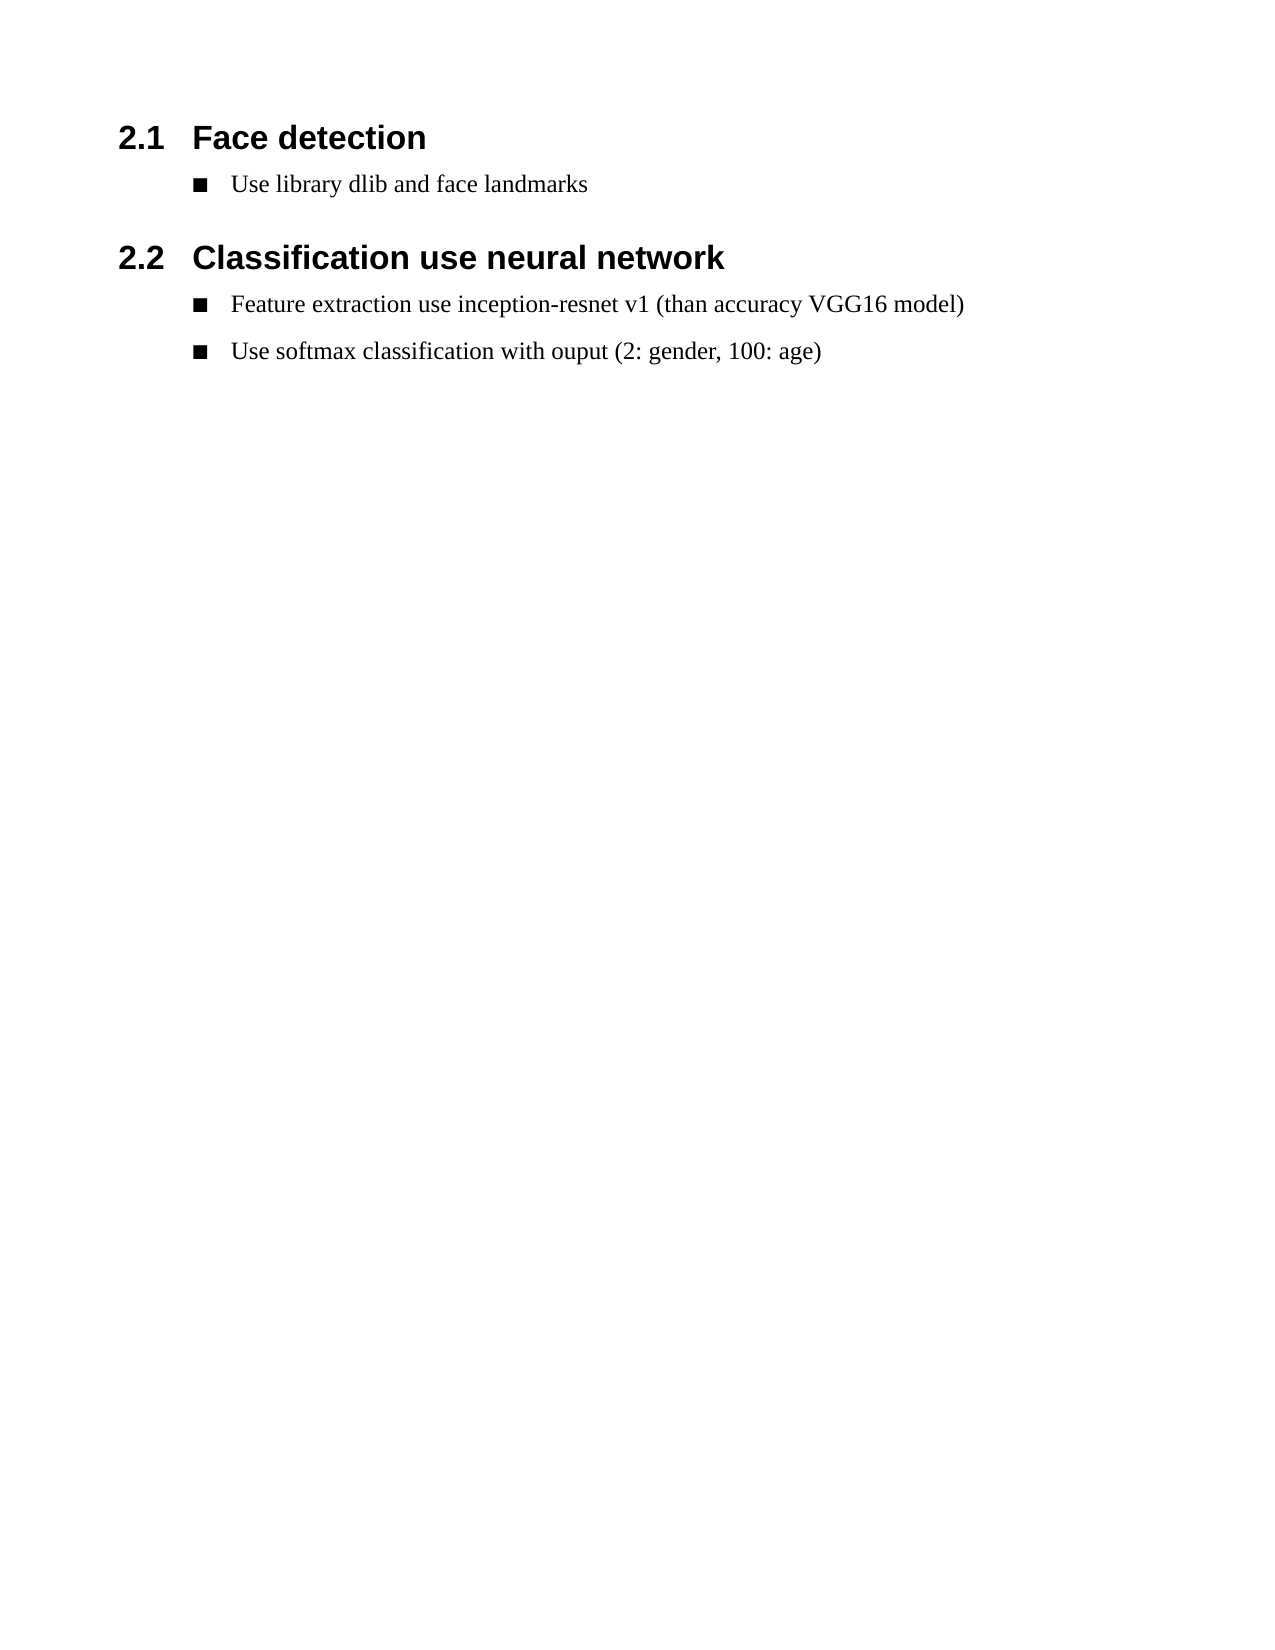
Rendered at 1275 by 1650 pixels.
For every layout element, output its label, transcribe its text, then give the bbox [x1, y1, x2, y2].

subtitle Face detection [118, 118, 1157, 157]
list Feature extraction use inception-resnet v1 (than accuracy VGG16 model) [193, 289, 1157, 318]
subtitle Classification use neural network [118, 238, 1157, 276]
list Use softmax classification with ouput (2: gender, 100: age) [193, 336, 1157, 365]
list Use library dlib and face landmarks [193, 169, 1157, 198]
